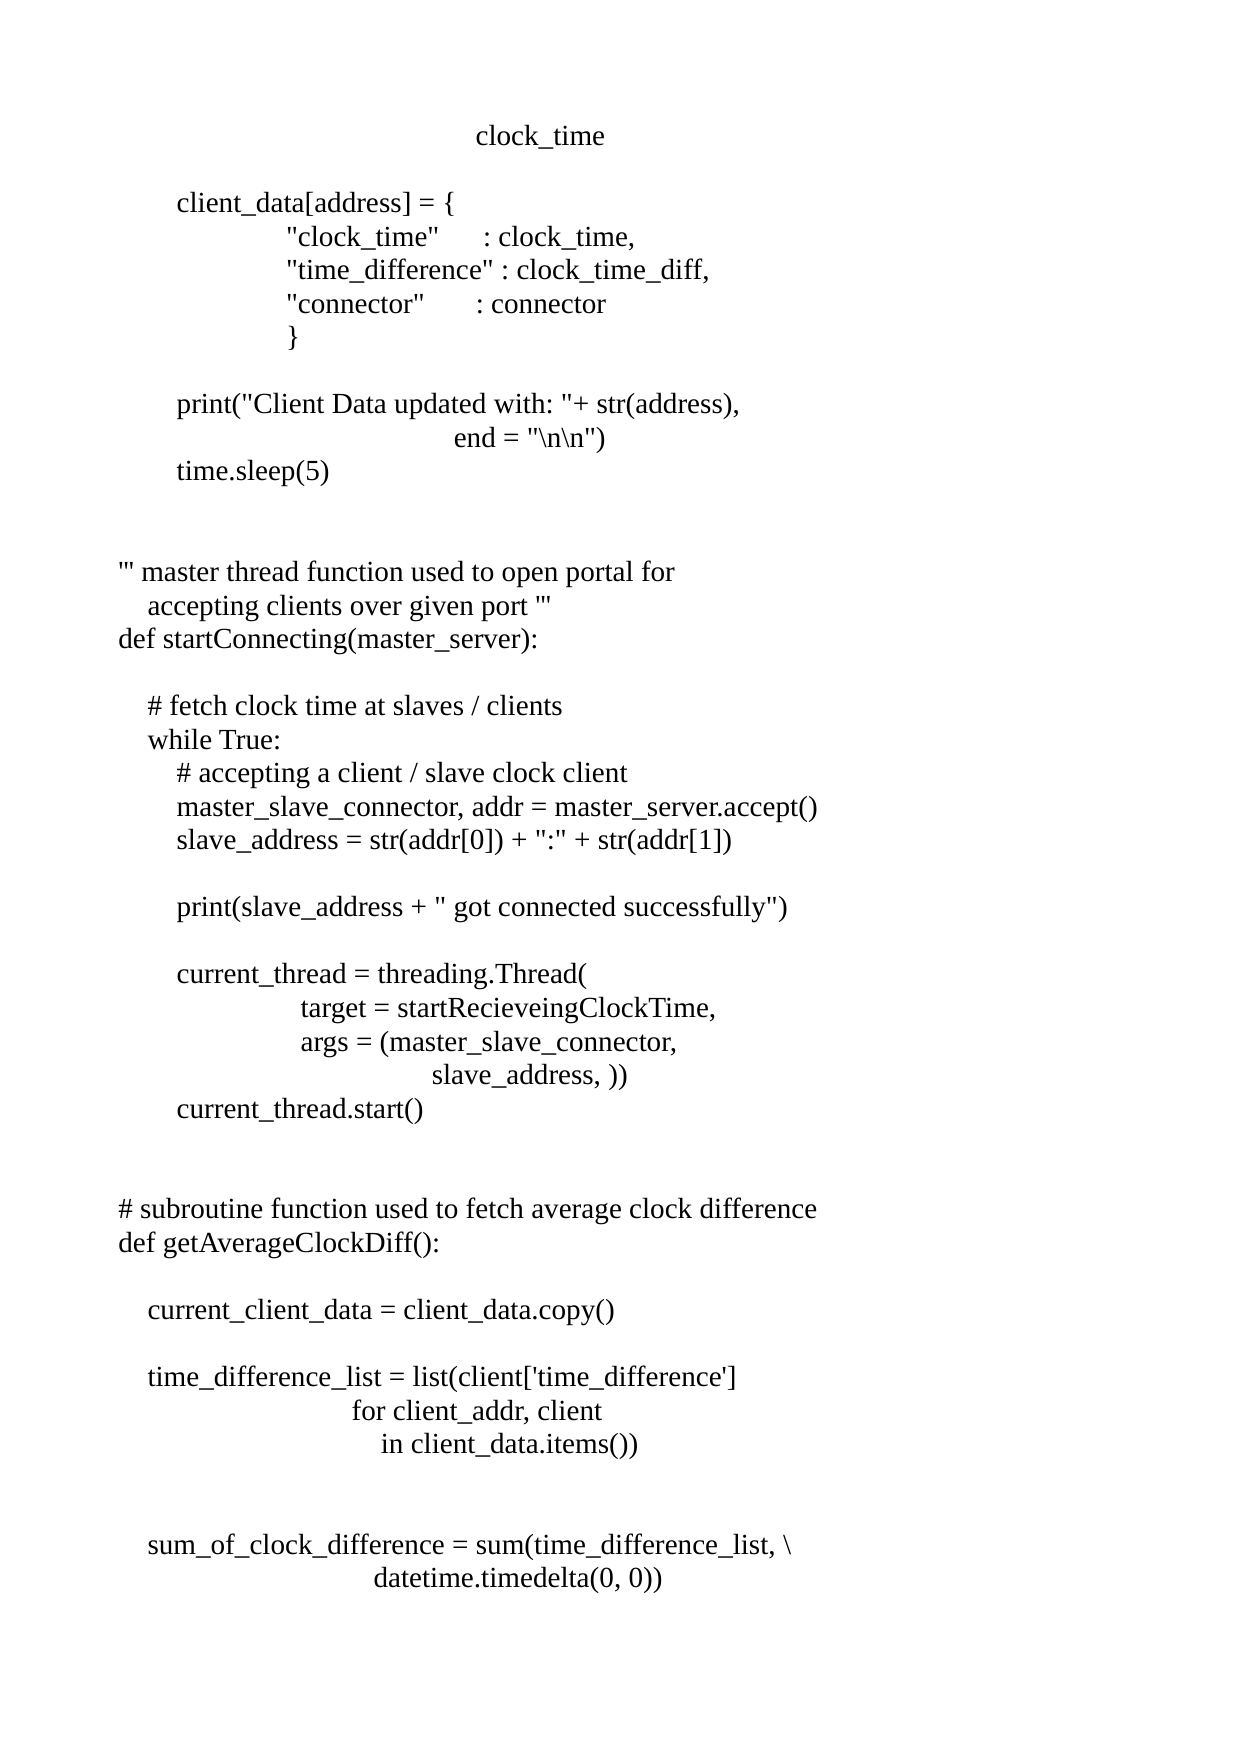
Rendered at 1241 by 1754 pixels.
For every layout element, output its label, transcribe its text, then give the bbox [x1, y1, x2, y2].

text "clock_time" : clock_time, [118, 219, 1122, 252]
text datetime.timedelta(0, 0)) [118, 1560, 1122, 1594]
text } [118, 319, 1122, 353]
text current_thread = threading.Thread( [118, 957, 1122, 990]
text time.sleep(5) [118, 453, 1122, 487]
text def getAverageClockDiff(): [118, 1225, 1122, 1258]
text slave_address = str(addr[0]) + ":" + str(addr[1]) [118, 822, 1122, 856]
text print("Client Data updated with: "+ str(address), [118, 386, 1122, 420]
text clock_time [118, 118, 1122, 152]
text print(slave_address + " got connected successfully") [118, 889, 1122, 923]
text time_difference_list = list(client['time_difference'] [118, 1359, 1122, 1393]
text current_thread.start() [118, 1091, 1122, 1124]
text slave_address, )) [118, 1057, 1122, 1091]
text # fetch clock time at slaves / clients [118, 688, 1122, 722]
text "time_difference" : clock_time_diff, [118, 252, 1122, 286]
text # subroutine function used to fetch average clock difference [118, 1191, 1122, 1225]
text client_data[address] = { [118, 185, 1122, 219]
text in client_data.items()) [118, 1426, 1122, 1460]
text # accepting a client / slave clock client [118, 755, 1122, 789]
text end = "\n\n") [118, 420, 1122, 453]
text "connector" : connector [118, 286, 1122, 319]
text def startConnecting(master_server): [118, 621, 1122, 655]
text target = startRecieveingClockTime, [118, 990, 1122, 1024]
text sum_of_clock_difference = sum(time_difference_list, \ [118, 1527, 1122, 1560]
text while True: [118, 722, 1122, 755]
text master_slave_connector, addr = master_server.accept() [118, 789, 1122, 822]
text ''' master thread function used to open portal for [118, 554, 1122, 588]
text args = (master_slave_connector, [118, 1024, 1122, 1057]
text current_client_data = client_data.copy() [118, 1292, 1122, 1326]
text accepting clients over given port ''' [118, 588, 1122, 621]
text for client_addr, client [118, 1393, 1122, 1426]
